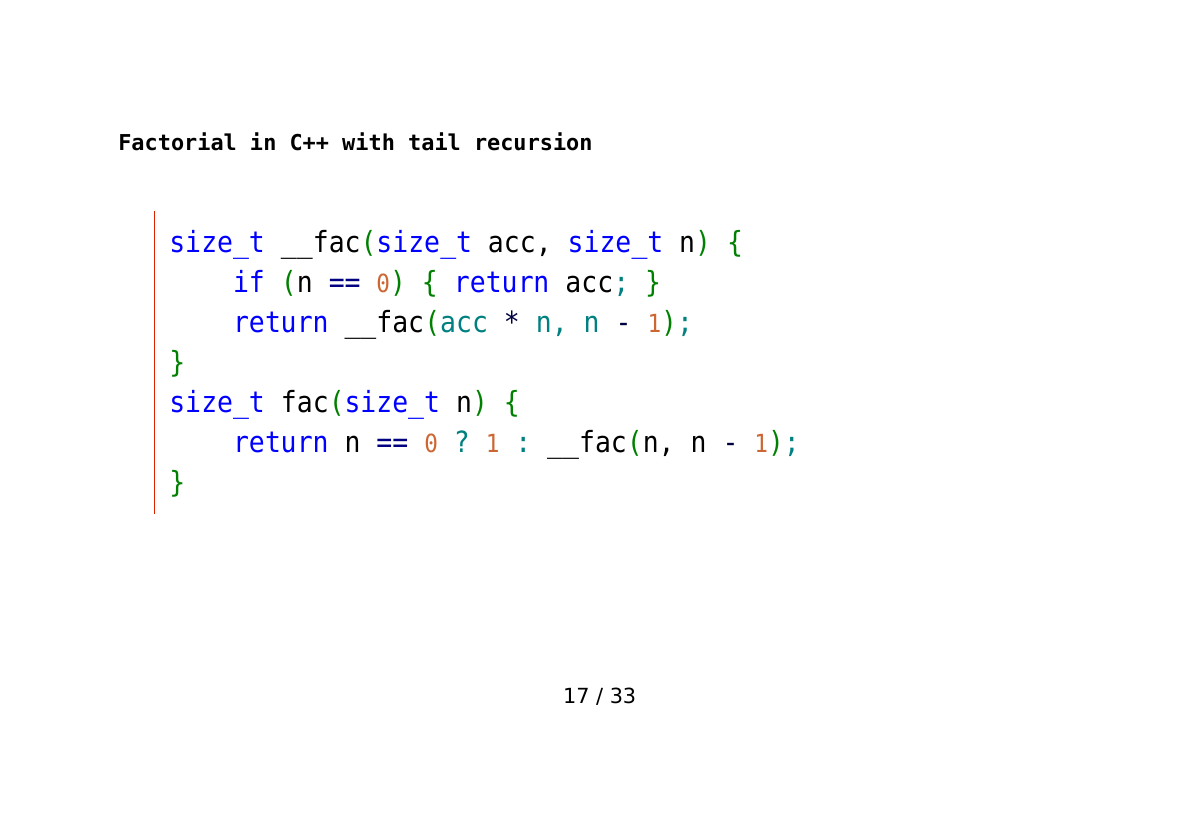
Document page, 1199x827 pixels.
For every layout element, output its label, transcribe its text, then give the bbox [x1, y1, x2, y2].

text } [155, 450, 1081, 514]
text size_t fac(size_t n) { [155, 370, 1081, 410]
text size_t __fac(size_t acc, size_t n) { [155, 211, 1081, 251]
text if (n == 0) { return acc; } [155, 251, 1081, 291]
title Factorial in C++ with tail recursion [118, 130, 1081, 156]
text return __fac(acc * n, n - 1); [155, 291, 1081, 331]
text return n == 0 ? 1 : __fac(n, n - 1); [155, 410, 1081, 450]
text } [155, 331, 1081, 370]
